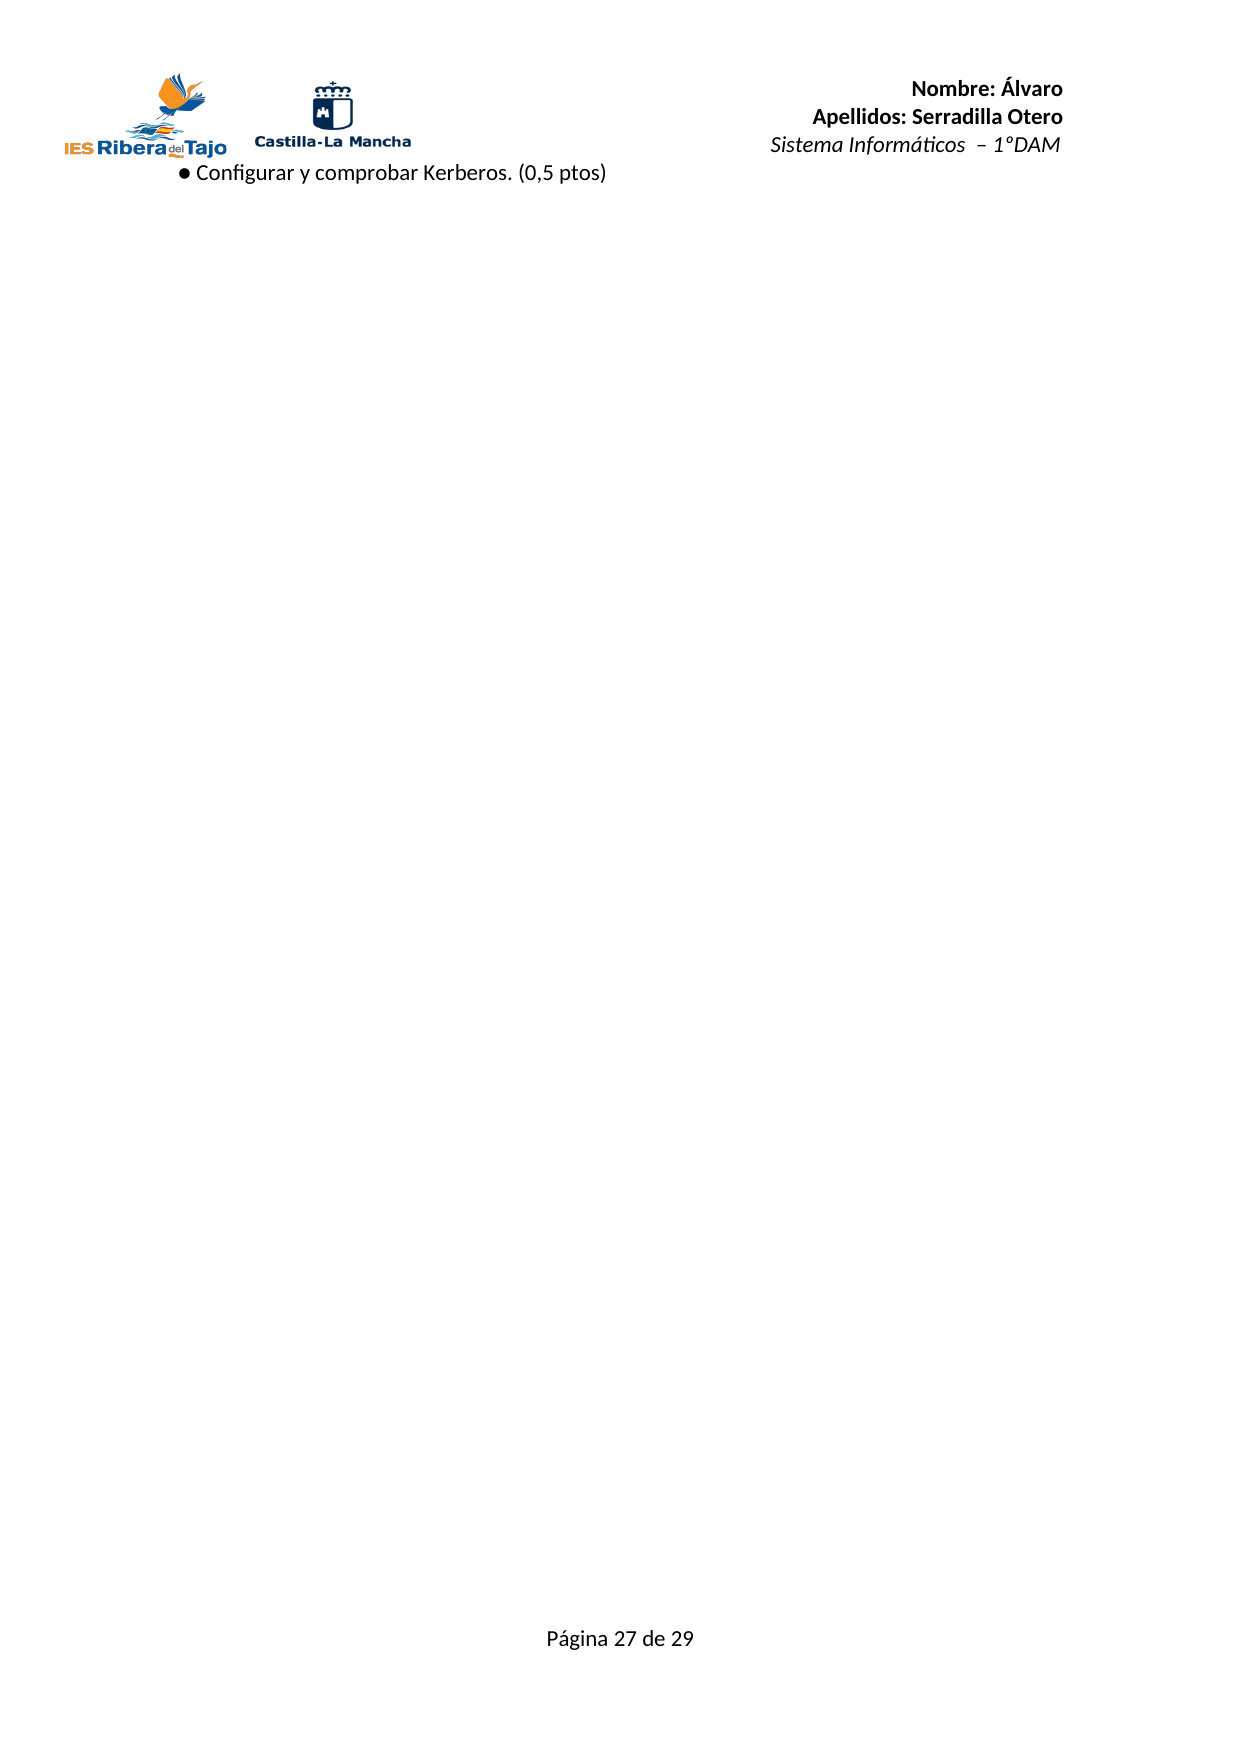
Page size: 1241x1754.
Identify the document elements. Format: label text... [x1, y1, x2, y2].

text ● Configurar y comprobar Kerberos. (0,5 ptos) [177, 158, 1063, 186]
picture [65, 73, 227, 158]
picture [233, 73, 432, 158]
